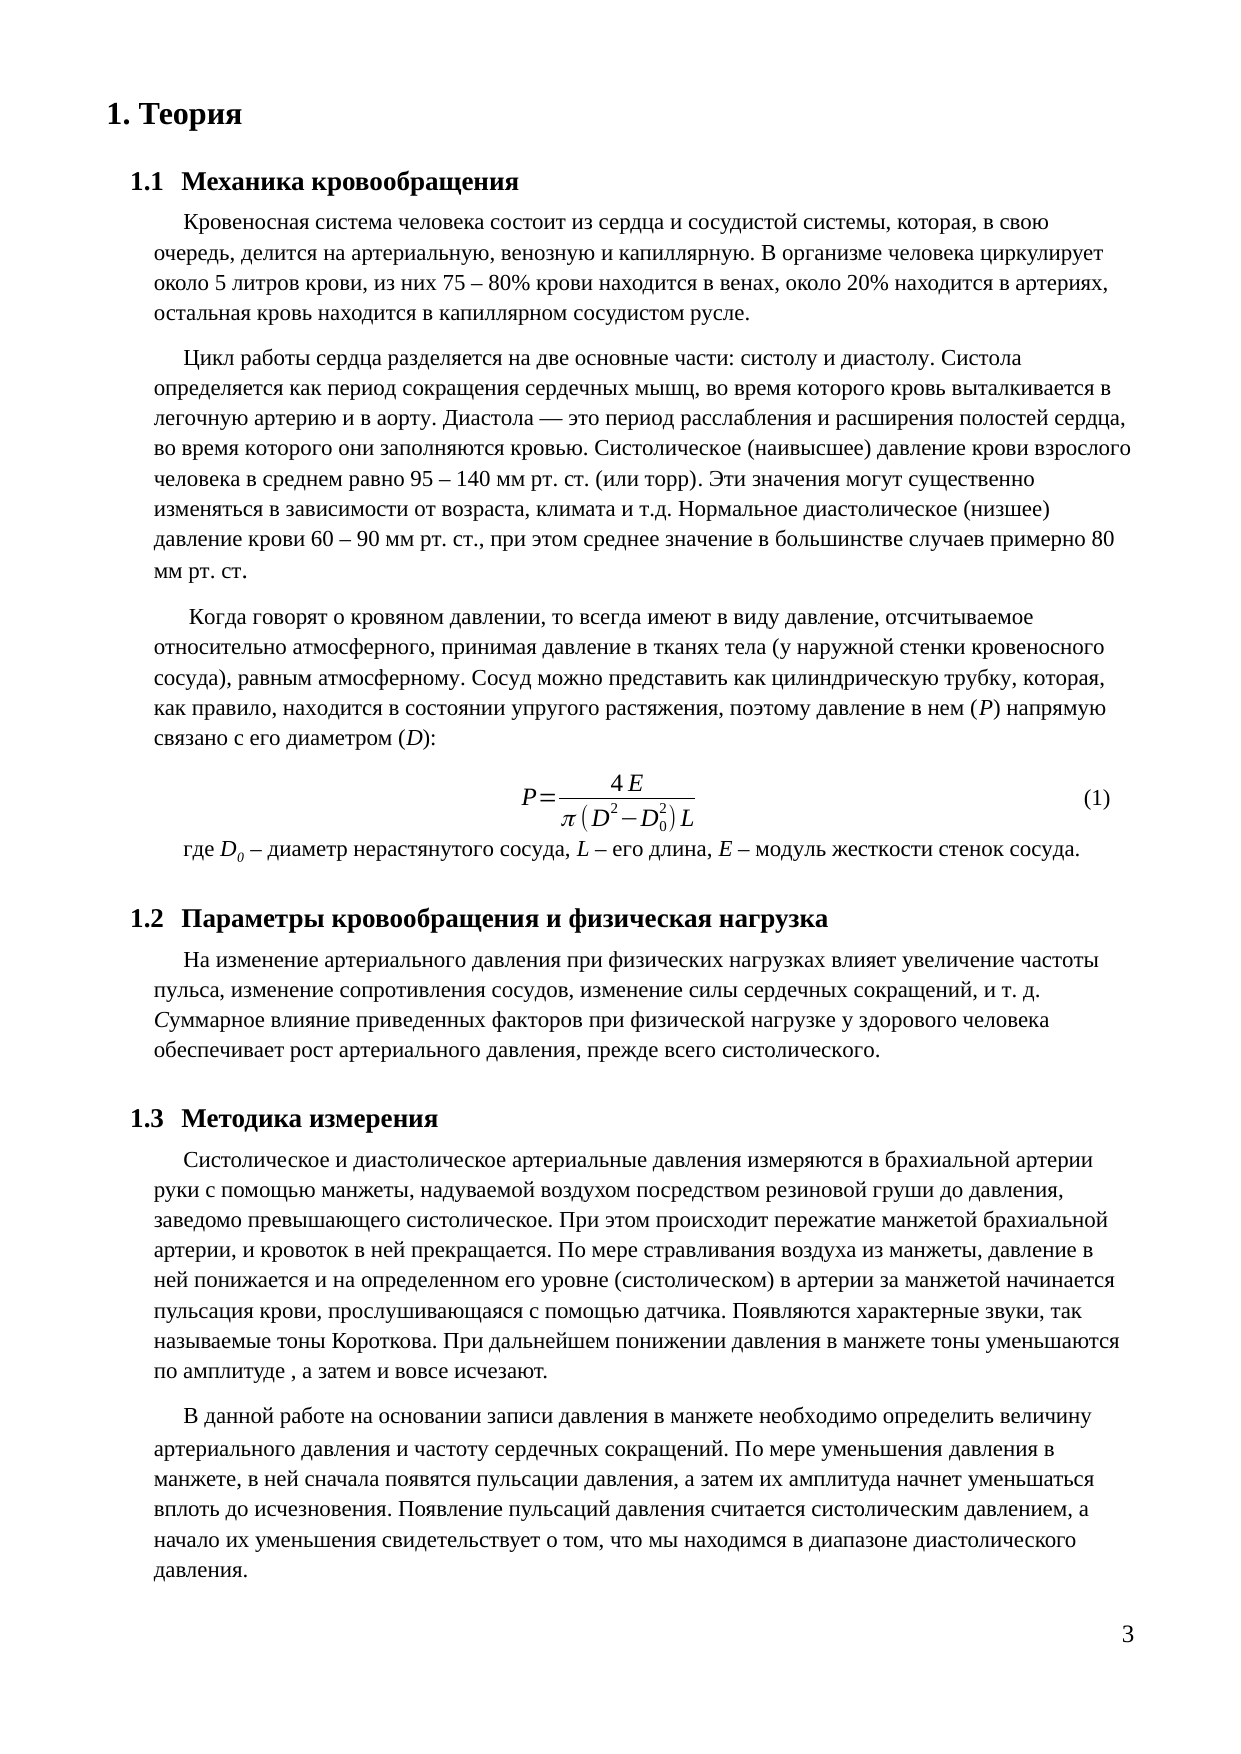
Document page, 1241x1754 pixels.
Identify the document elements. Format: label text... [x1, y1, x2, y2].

text В данной работе на основании записи давления в манжете необходимо определить величину артериального давления и частоту сердечных сокращений. По мере уменьшения давления в манжете, в ней сначала появятся пульсации давления, а затем их амплитуда начнет уменьшаться вплоть до исчезновения. Появление пульсаций давления считается систолическим давлением, а начало их уменьшения свидетельствует о том, что мы находимся в диапазоне диастолического давления. [153, 1402, 1134, 1582]
text Цикл работы сердца разделяется на две основные части: систолу и диастолу. Систола определяется как период сокращения сердечных мышц, во время которого кровь выталкивается в легочную артерию и в аорту. Диастола — это период расслабления и расширения полостей сердца, во время которого они заполняются кровью. Систолическое (наивысшее) давление крови взрослого человека в среднем равно 95 – 140 мм рт. ст. (или торр). Эти значения могут существенно изменяться в зависимости от возраста, климата и т.д. Нормальное диастолическое (низшее) давление крови 60 – 90 мм рт. ст., при этом среднее значение в большинстве случаев примерно 80 мм рт. ст. [153, 344, 1134, 584]
subtitle Методика измерения [130, 1102, 1134, 1133]
text Систолическое и диастолическое артериальные давления измеряются в брахиальной артерии руки с помощью манжеты, надуваемой воздухом посредством резиновой груши до давления, заведомо превышающего систолическое. При этом происходит пережатие манжетой брахиальной артерии, и кровоток в ней прекращается. По мере стравливания воздуха из манжеты, давление в ней понижается и на определенном его уровне (систолическом) в артерии за манжетой начинается пульсация крови, прослушивающаяся с помощью датчика. Появляются характерные звуки, так называемые тоны Короткова. При дальнейшем понижении давления в манжете тоны уменьшаются по амплитуде , а затем и вовсе исчезают. [153, 1146, 1134, 1383]
subtitle Теория [106, 94, 1134, 131]
text где D₀ – диаметр нерастянутого сосуда, L – его длина, E – модуль жесткости стенок сосуда. [153, 835, 1134, 863]
text Когда говорят о кровяном давлении, то всегда имеют в виду давление, отсчитываемое относительно атмосферного, принимая давление в тканях тела (у наружной стенки кровеносного сосуда), равным атмосферному. Сосуд можно представить как цилиндрическую трубку, которая, как правило, находится в состоянии упругого растяжения, поэтому давление в нем (P) напрямую связано с его диаметром (D): [153, 603, 1134, 750]
text (1) [106, 769, 1134, 835]
subtitle Механика кровообращения [130, 165, 1134, 196]
subtitle Параметры кровообращения и физическая нагрузка [130, 902, 1134, 933]
text На изменение артериального давления при физических нагрузках влияет увеличение частоты пульса, изменение сопротивления сосудов, изменение силы сердечных сокращений, и т. д. Суммарное влияние приведенных факторов при физической нагрузке у здорового человека обеспечивает рост артериального давления, прежде всего систолического. [153, 946, 1134, 1063]
text Кровеносная система человека состоит из сердца и сосудистой системы, которая, в свою очередь, делится на артериальную, венозную и капиллярную. В организме человека циркулирует около 5 литров крови, из них 75 – 80% крови находится в венах, около 20% находится в артериях, остальная кровь находится в капиллярном сосудистом русле. [153, 208, 1134, 325]
